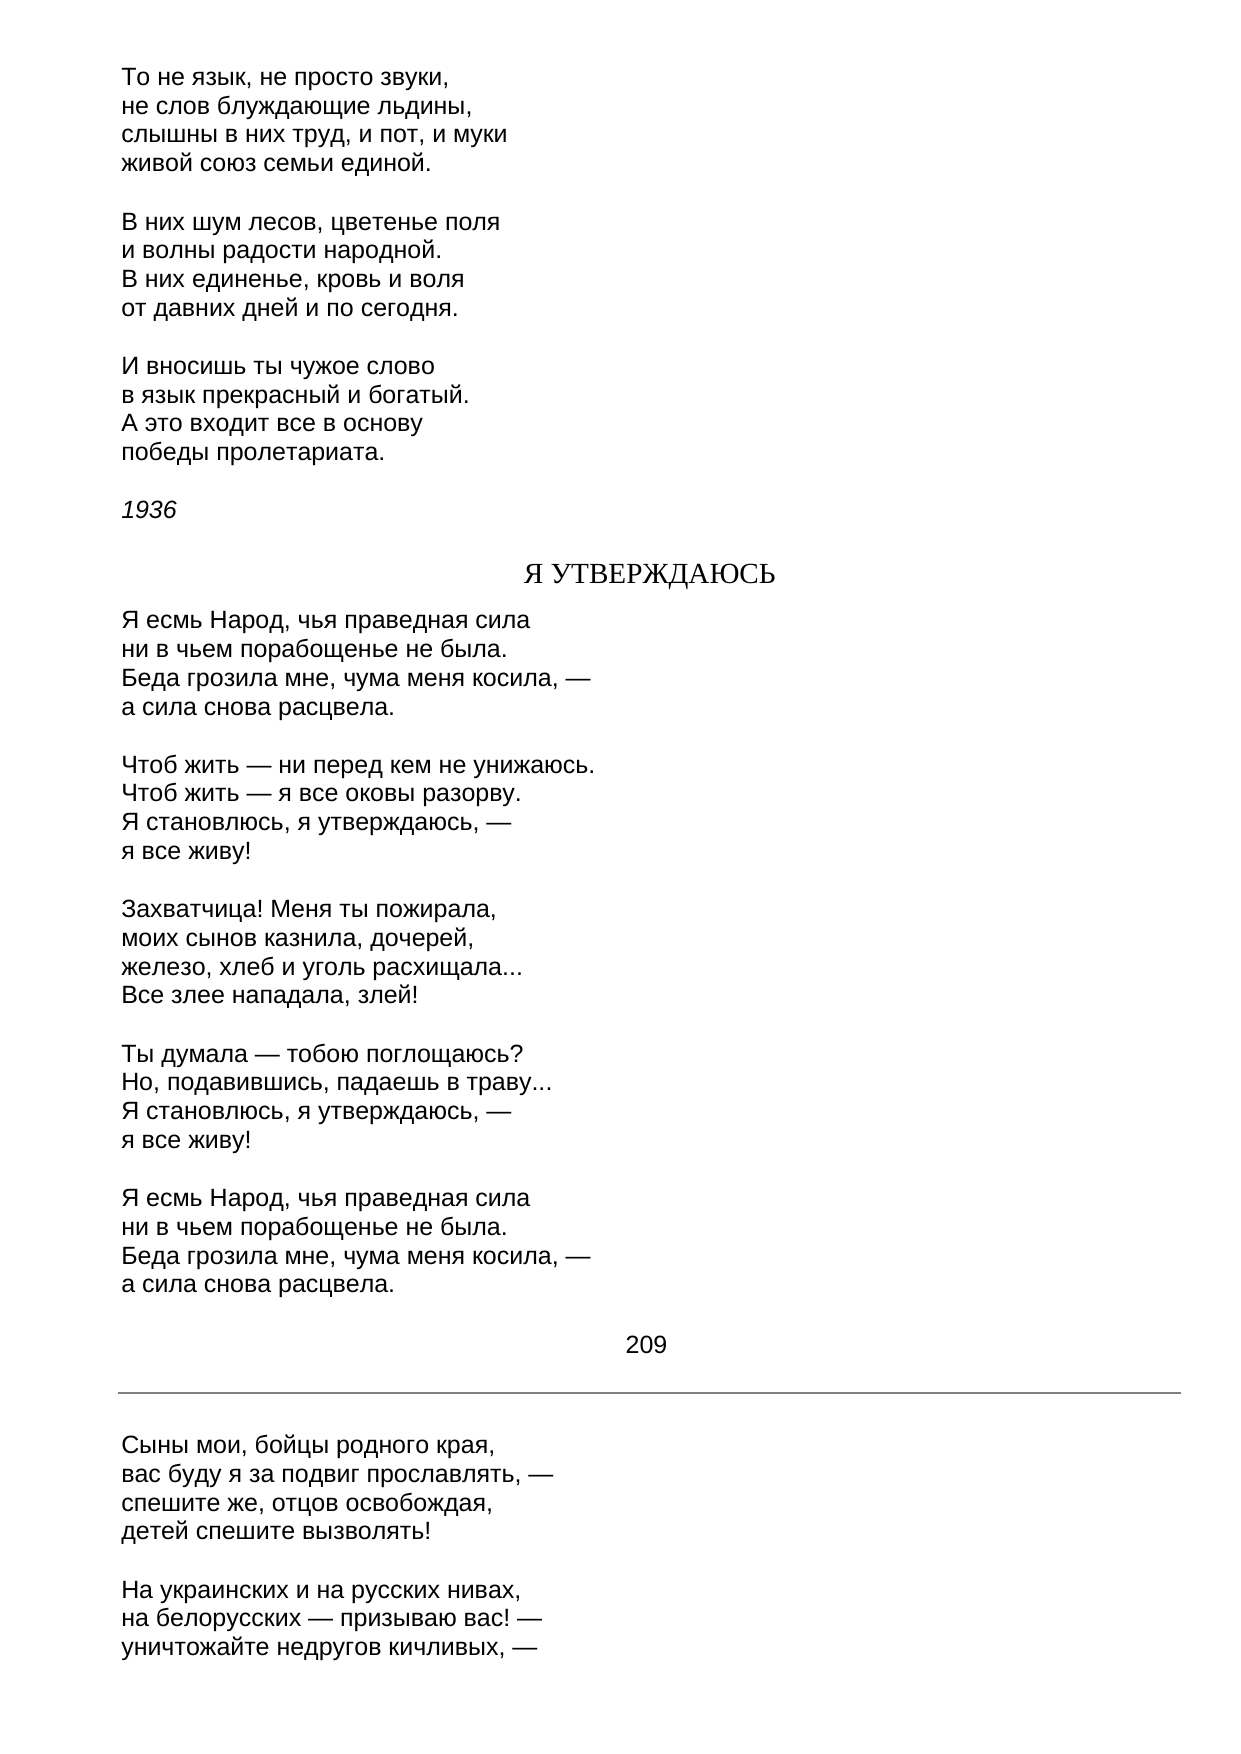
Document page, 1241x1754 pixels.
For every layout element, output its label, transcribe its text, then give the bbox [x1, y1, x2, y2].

table_header Сыны мои, бойцы родного края, вас буду я за подвиг прославлять, — спешите же, отцов освобождая, детей спешите вызволять! На украинских и на русских нивах, на белорусских — призываю вас! — уничтожайте недругов кичливых, — [118, 1427, 653, 1664]
text 209 [118, 1331, 1181, 1359]
table_header То не язык, не просто звуки, не слов блуждающие льдины, слышны в них труд, и пот, и муки живой союз семьи единой. В них шум лесов, цветенье поля и волны радости народной. В них единенье, кровь и воля от давних дней и по сегодня. И вносишь ты чужое слово в язык прекрасный и богатый. А это входит все в основу победы пролетариата. 1936 [118, 59, 528, 542]
table_header Я есмь Народ, чья праведная сила ни в чьем порабощенье не была. Беда грозила мне, чума меня косила, — а сила снова расцвела. Чтоб жить — ни перед кем не унижаюсь. Чтоб жить — я все оковы разорву. Я становлюсь, я утверждаюсь, — я все живу! Захватчица! Меня ты пожирала, моих сынов казнила, дочерей, железо, хлеб и уголь расхищала... Все злее нападала, злей! Ты думала — тобою поглощаюсь? Но, подавившись, падаешь в траву... Я становлюсь, я утверждаюсь, — я все живу! Я есмь Народ, чья праведная сила ни в чьем порабощенье не была. Беда грозила мне, чума меня косила, — а сила снова расцвела. [118, 602, 618, 1331]
subtitle Я УТВЕРЖДАЮСЬ [118, 556, 1181, 590]
